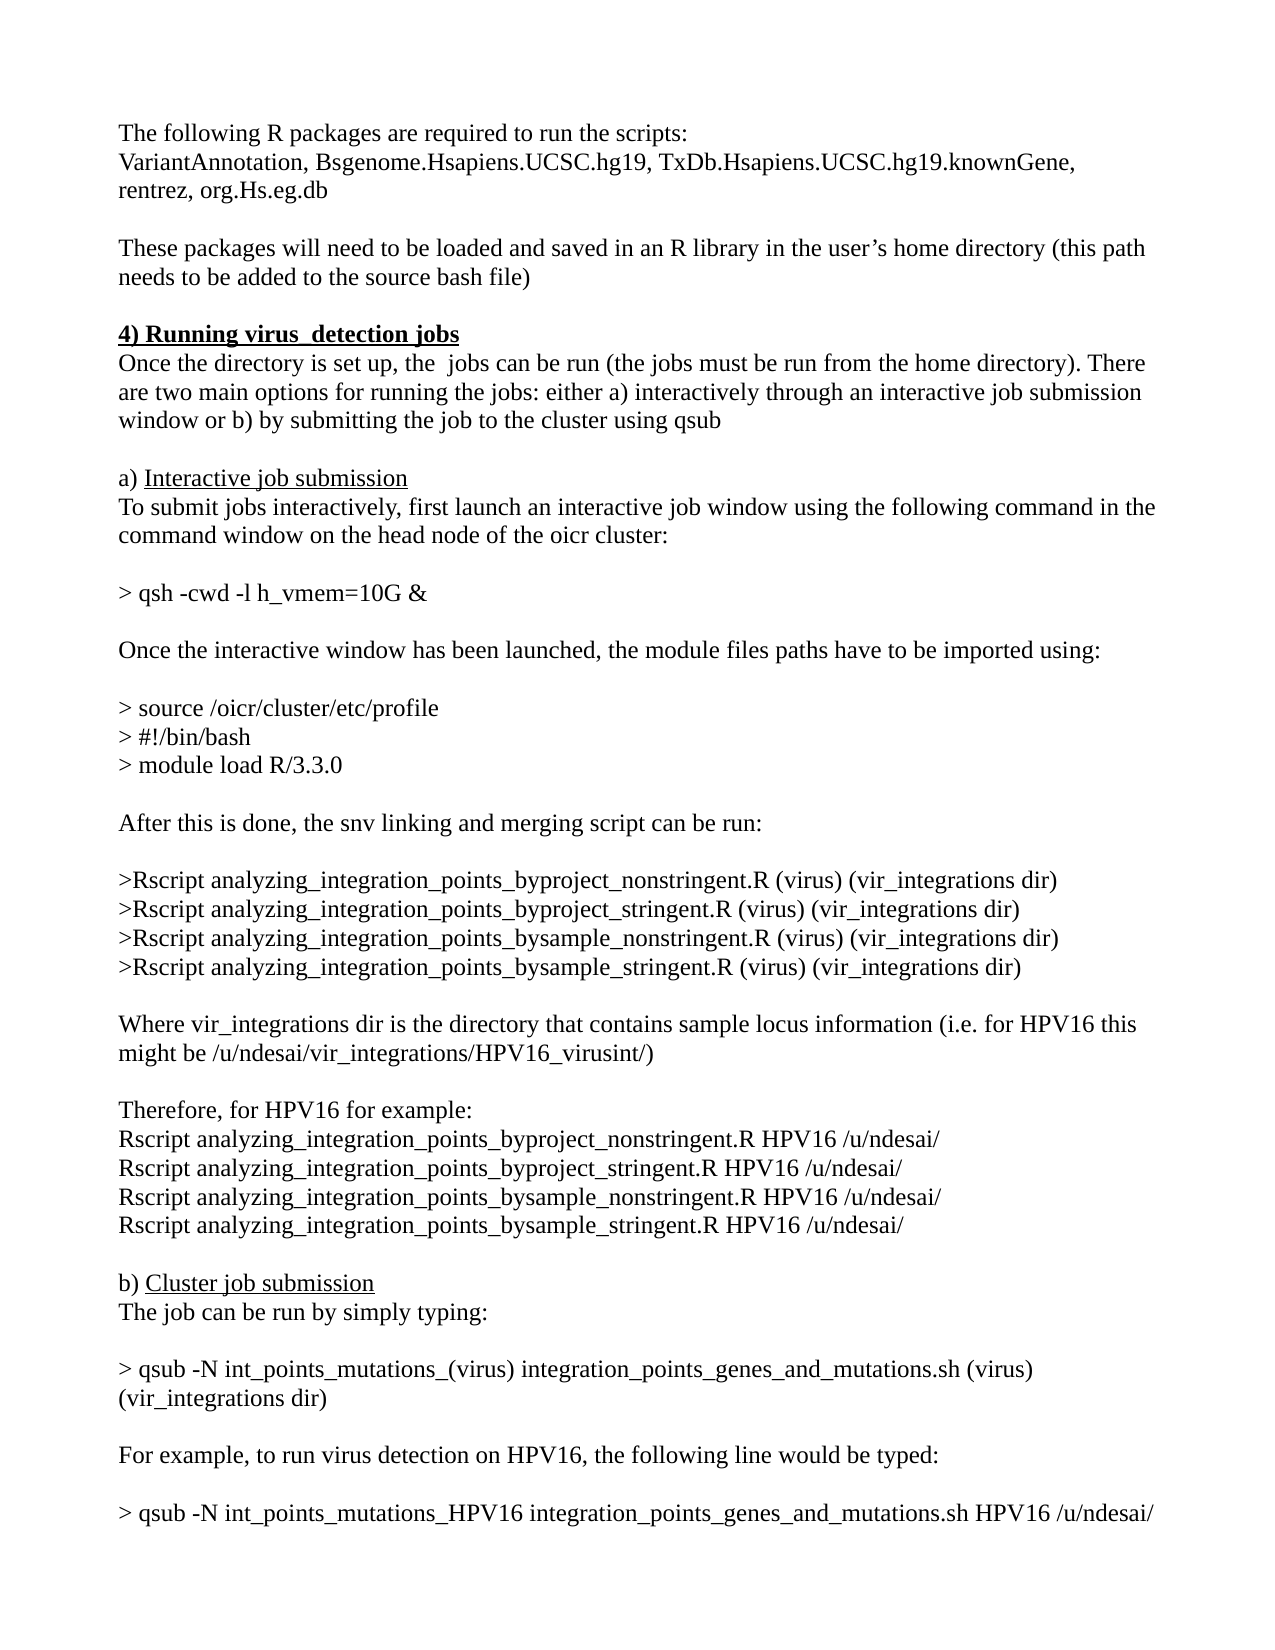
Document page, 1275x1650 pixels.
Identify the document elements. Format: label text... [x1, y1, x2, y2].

text >Rscript analyzing_integration_points_bysample_stringent.R (virus) (vir_integrations dir) [118, 952, 1157, 981]
text For example, to run virus detection on HPV16, the following line would be typed: [118, 1441, 1157, 1469]
text These packages will need to be loaded and saved in an R library in the user’s home directory (this path needs to be added to the source bash file) [118, 233, 1157, 291]
text Rscript analyzing_integration_points_byproject_nonstringent.R HPV16 /u/ndesai/ [118, 1124, 1157, 1153]
text After this is done, the snv linking and merging script can be run: [118, 808, 1157, 837]
text >Rscript analyzing_integration_points_bysample_nonstringent.R (virus) (vir_integrations dir) [118, 923, 1157, 952]
text > source /oicr/cluster/etc/profile [118, 693, 1157, 722]
text > qsub -N int_points_mutations_HPV16 integration_points_genes_and_mutations.sh HPV16 /u/ndesai/ [118, 1498, 1157, 1527]
text > #!/bin/bash [118, 722, 1157, 751]
text Once the interactive window has been launched, the module files paths have to be imported using: [118, 636, 1157, 664]
text > qsub -N int_points_mutations_(virus) integration_points_genes_and_mutations.sh (virus) (vir_integrations dir) [118, 1354, 1157, 1412]
text The following R packages are required to run the scripts: [118, 118, 1157, 147]
text The job can be run by simply typing: [118, 1297, 1157, 1326]
text 4) Running virus_detection jobs [118, 319, 1157, 348]
text a) Interactive job submission [118, 463, 1157, 492]
text VariantAnnotation, Bsgenome.Hsapiens.UCSC.hg19, TxDb.Hsapiens.UCSC.hg19.knownGene, rentrez, org.Hs.eg.db [118, 147, 1157, 204]
text Where vir_integrations dir is the directory that contains sample locus information (i.e. for HPV16 this might be /u/ndesai/vir_integrations/HPV16_virusint/) [118, 1009, 1157, 1067]
text To submit jobs interactively, first launch an interactive job window using the following command in the command window on the head node of the oicr cluster: [118, 492, 1157, 549]
text >Rscript analyzing_integration_points_byproject_nonstringent.R (virus) (vir_integrations dir) [118, 866, 1157, 894]
text > qsh -cwd -l h_vmem=10G & [118, 578, 1157, 607]
text >Rscript analyzing_integration_points_byproject_stringent.R (virus) (vir_integrations dir) [118, 894, 1157, 923]
text Rscript analyzing_integration_points_bysample_nonstringent.R HPV16 /u/ndesai/ [118, 1182, 1157, 1211]
text b) Cluster job submission [118, 1268, 1157, 1297]
text Once the directory is set up, the jobs can be run (the jobs must be run from the home directory). There are two main options for running the jobs: either a) interactively through an interactive job submission window or b) by submitting the job to the cluster using qsub [118, 348, 1157, 434]
text Therefore, for HPV16 for example: [118, 1096, 1157, 1124]
text > module load R/3.3.0 [118, 751, 1157, 779]
text Rscript analyzing_integration_points_byproject_stringent.R HPV16 /u/ndesai/ [118, 1153, 1157, 1182]
text Rscript analyzing_integration_points_bysample_stringent.R HPV16 /u/ndesai/ [118, 1211, 1157, 1239]
